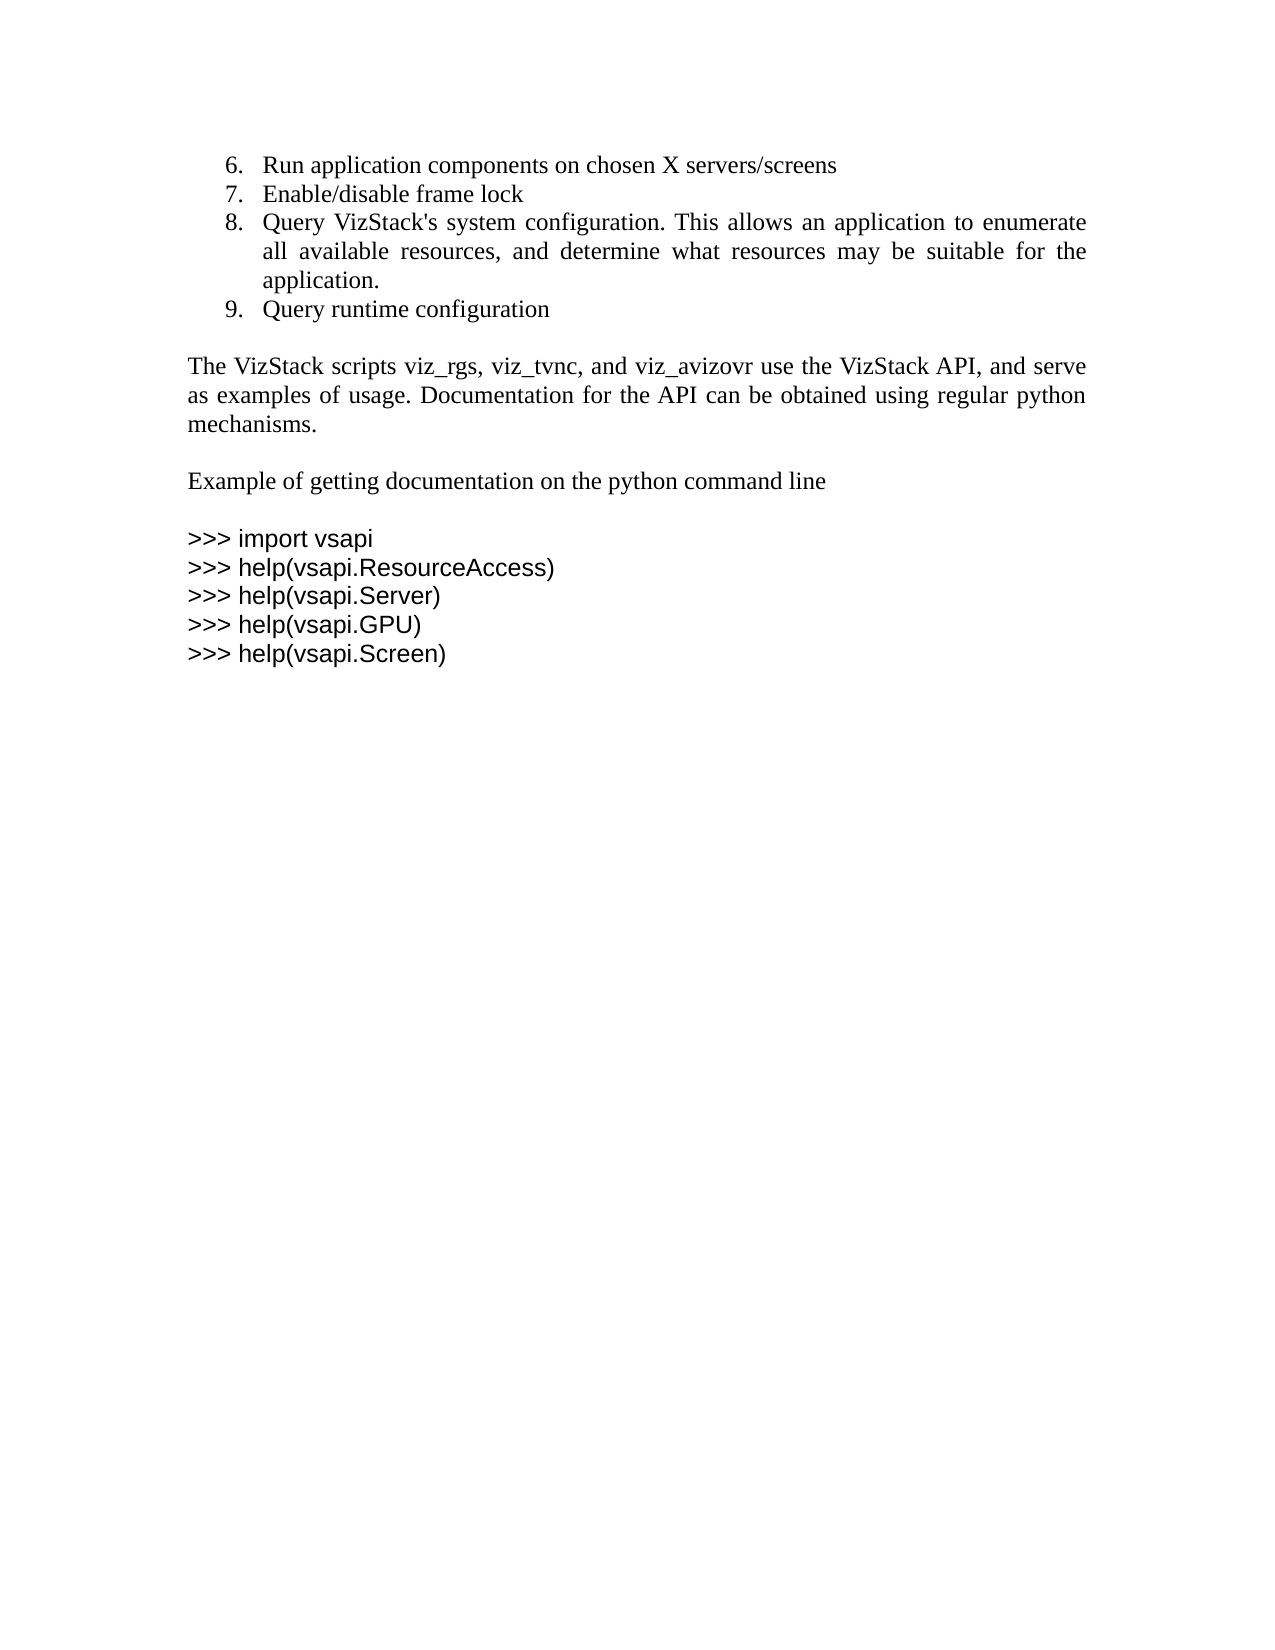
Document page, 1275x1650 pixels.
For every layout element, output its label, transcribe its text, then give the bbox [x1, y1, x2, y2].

text >>> import vsapi [187, 524, 1087, 552]
text >>> help(vsapi.GPU) [187, 610, 1087, 639]
list Enable/disable frame lock [225, 179, 1087, 207]
text Example of getting documentation on the python command line [187, 466, 1087, 495]
list Query runtime configuration [225, 294, 1087, 322]
text >>> help(vsapi.Screen) [187, 639, 1087, 667]
list Run application components on chosen X servers/screens [225, 150, 1087, 179]
text The VizStack scripts viz_rgs, viz_tvnc, and viz_avizovr use the VizStack API, and serve as examples of usage. Documentation for the API can be obtained using regular python mechanisms. [187, 351, 1087, 437]
list Query VizStack's system configuration. This allows an application to enumerate all available resources, and determine what resources may be suitable for the application. [225, 207, 1087, 294]
text >>> help(vsapi.ResourceAccess) [187, 552, 1087, 581]
text >>> help(vsapi.Server) [187, 581, 1087, 610]
